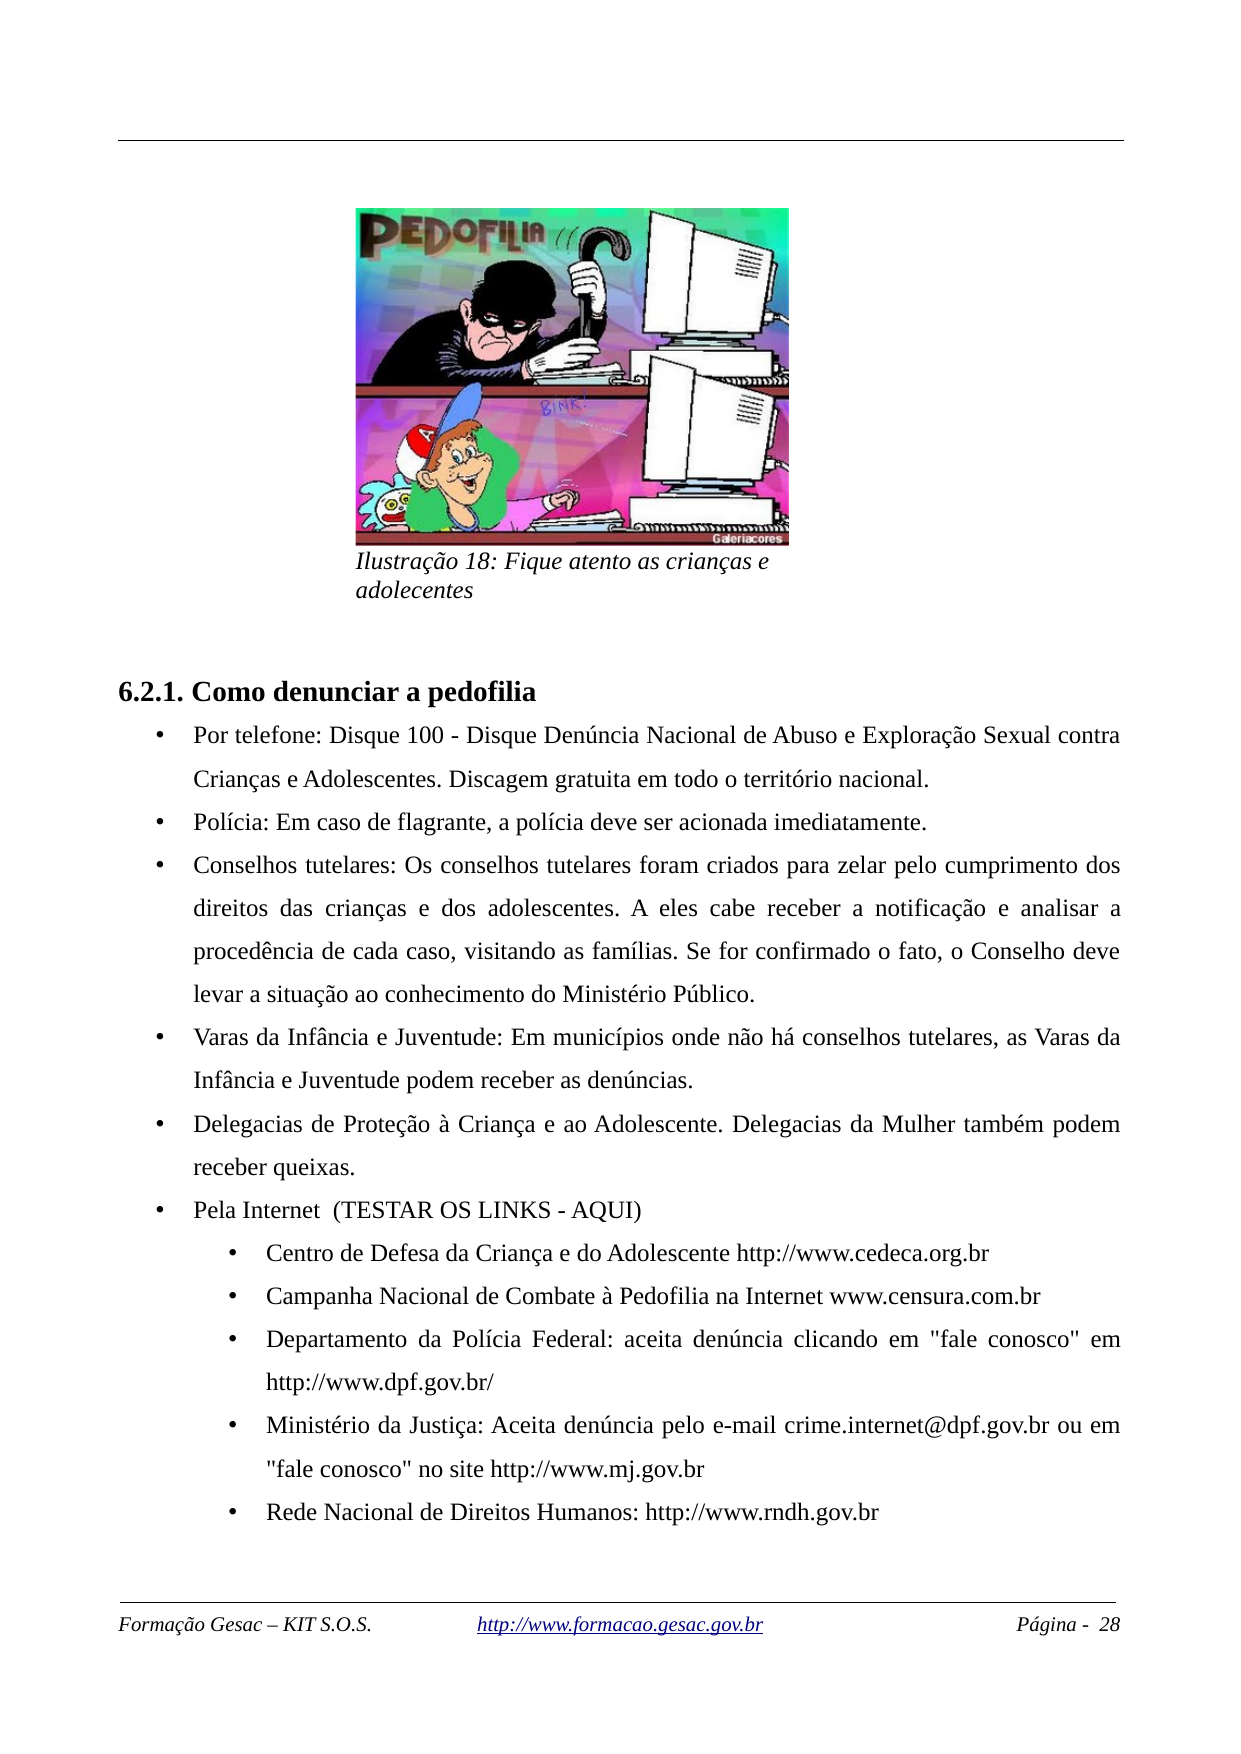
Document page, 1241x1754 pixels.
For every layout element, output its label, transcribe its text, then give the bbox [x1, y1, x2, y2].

list Conselhos tutelares: Os conselhos tutelares foram criados para zelar pelo cumprimento dos direitos das crianças e dos adolescentes. A eles cabe receber a notificação e analisar a procedência de cada caso, visitando as famílias. Se for confirmado o fato, o Conselho deve levar a situação ao conhecimento do Ministério Público. [156, 850, 1122, 1008]
list Centro de Defesa da Criança e do Adolescente http://www.cedeca.org.br [228, 1238, 1122, 1267]
subtitle 6.2.1. Como denunciar a pedofilia [118, 674, 1122, 708]
list Por telefone: Disque 100 - Disque Denúncia Nacional de Abuso e Exploração Sexual contra Crianças e Adolescentes. Discagem gratuita em todo o território nacional. [156, 721, 1122, 792]
list Polícia: Em caso de flagrante, a polícia deve ser acionada imediatamente. [156, 807, 1122, 836]
list Ministério da Justiça: Aceita denúncia pelo e-mail crime.internet@dpf.gov.br ou em "fale conosco" no site http://www.mj.gov.br [228, 1411, 1122, 1482]
list Departamento da Polícia Federal: aceita denúncia clicando em "fale conosco" em http://www.dpf.gov.br/ [228, 1324, 1122, 1396]
list Pela Internet (TESTAR OS LINKS - AQUI) [156, 1195, 1122, 1224]
list Rede Nacional de Direitos Humanos: http://www.rndh.gov.br [228, 1497, 1122, 1526]
text Ilustração 18: Fique atento as crianças e adolecentes [355, 546, 789, 603]
list Campanha Nacional de Combate à Pedofilia na Internet www.censura.com.br [228, 1281, 1122, 1310]
picture [355, 208, 789, 546]
list Delegacias de Proteção à Criança e ao Adolescente. Delegacias da Mulher também podem receber queixas. [156, 1109, 1122, 1181]
list Varas da Infância e Juventude: Em municípios onde não há conselhos tutelares, as Varas da Infância e Juventude podem receber as denúncias. [156, 1022, 1122, 1094]
